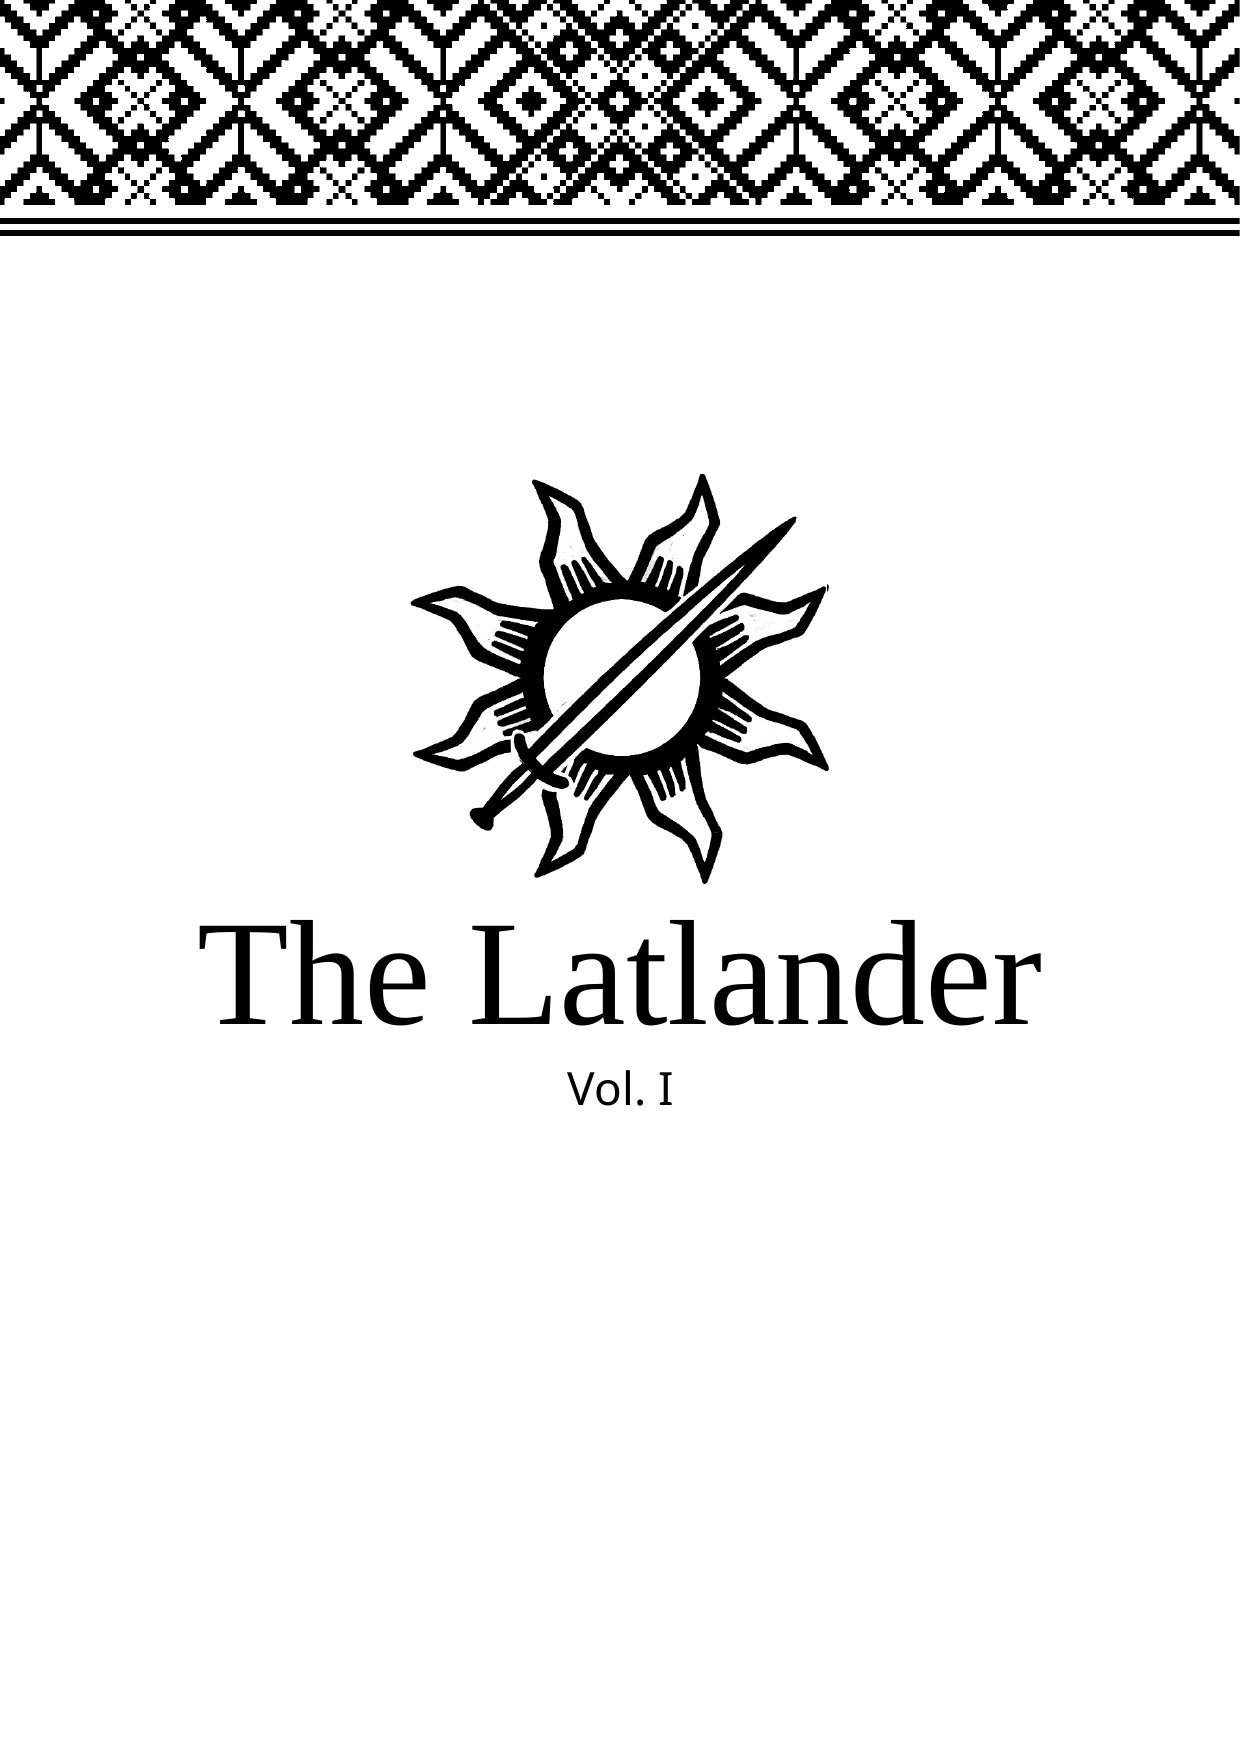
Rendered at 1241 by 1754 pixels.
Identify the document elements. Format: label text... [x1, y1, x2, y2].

picture [410, 474, 830, 885]
subtitle Vol. I [177, 1057, 1063, 1119]
text The Latlander [177, 884, 1063, 1057]
